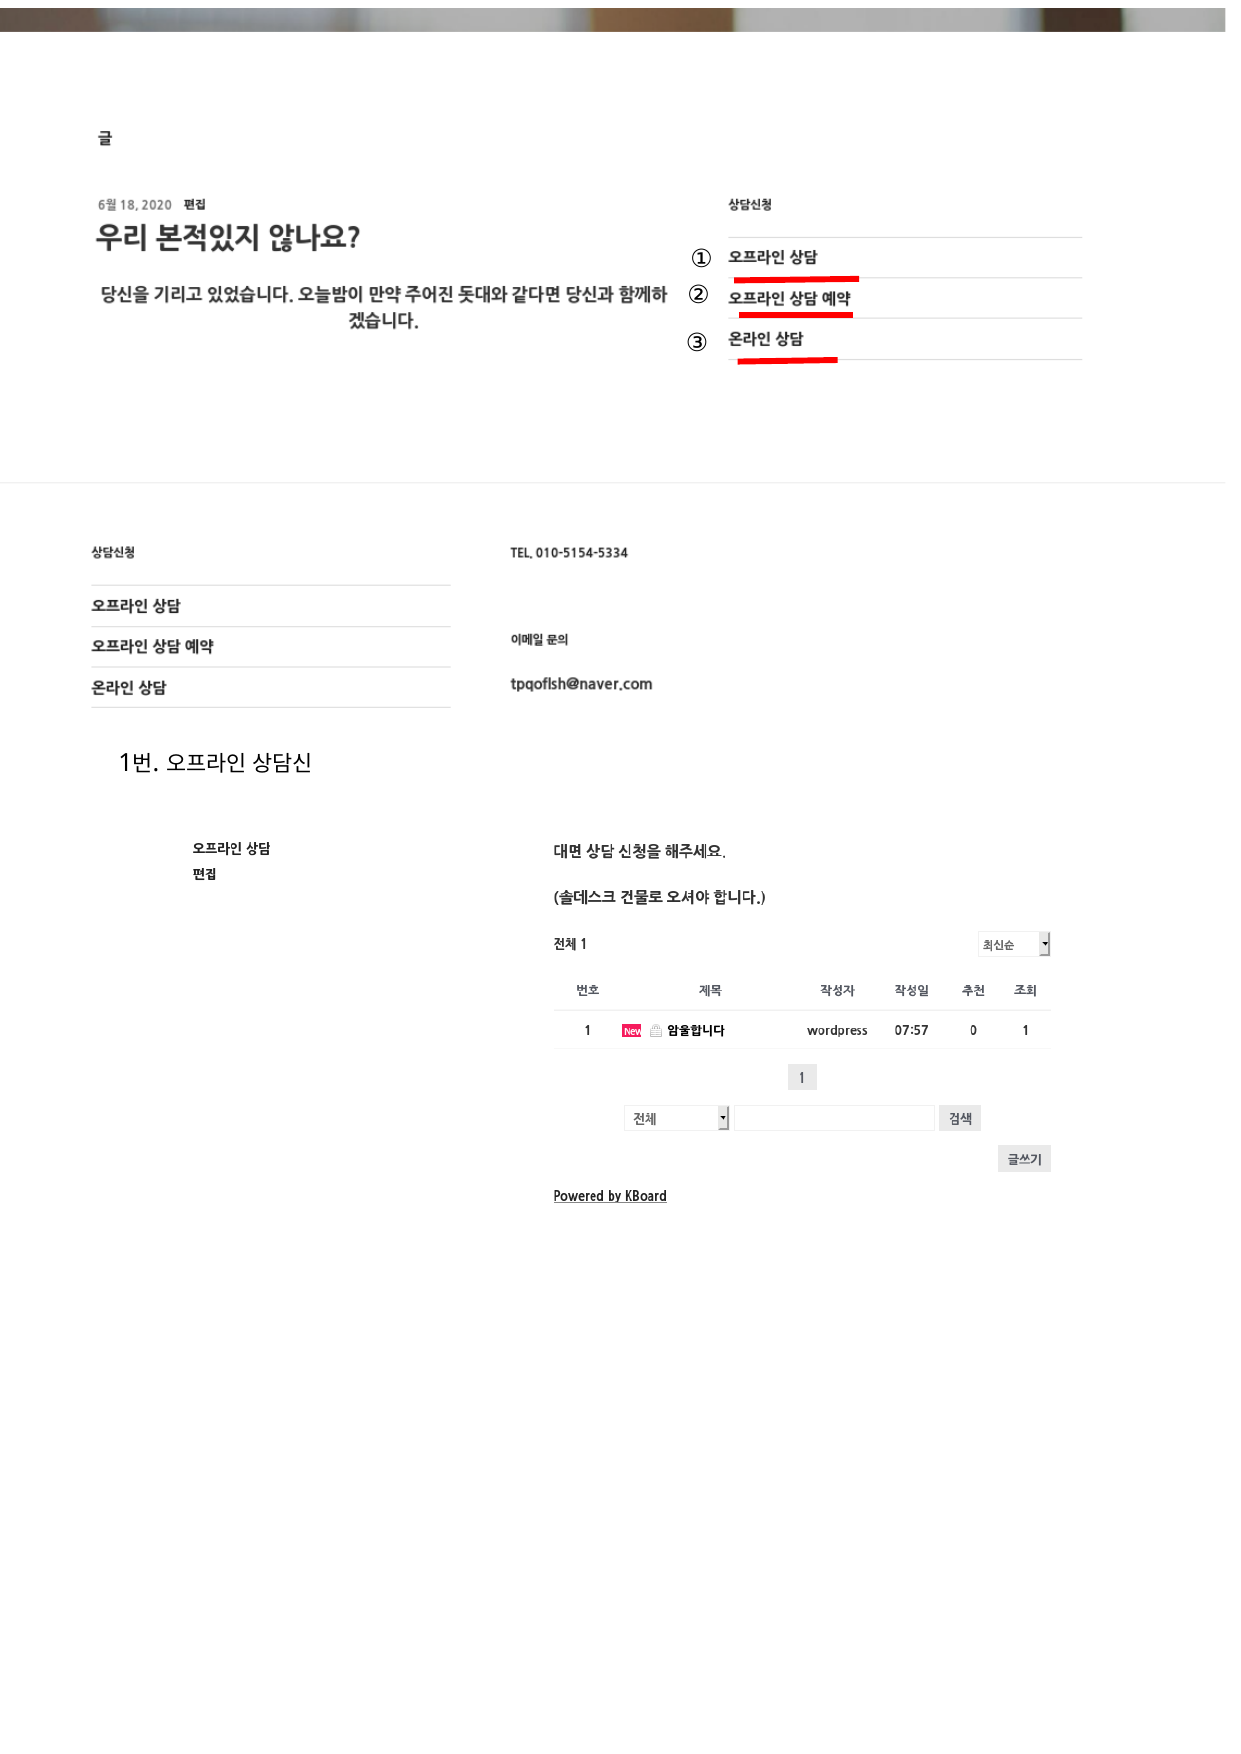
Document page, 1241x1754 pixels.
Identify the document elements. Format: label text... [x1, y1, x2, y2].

picture [0, 8, 1226, 745]
text 1번. 오프라인 상담신 [118, 745, 1122, 778]
picture [118, 778, 1123, 1299]
